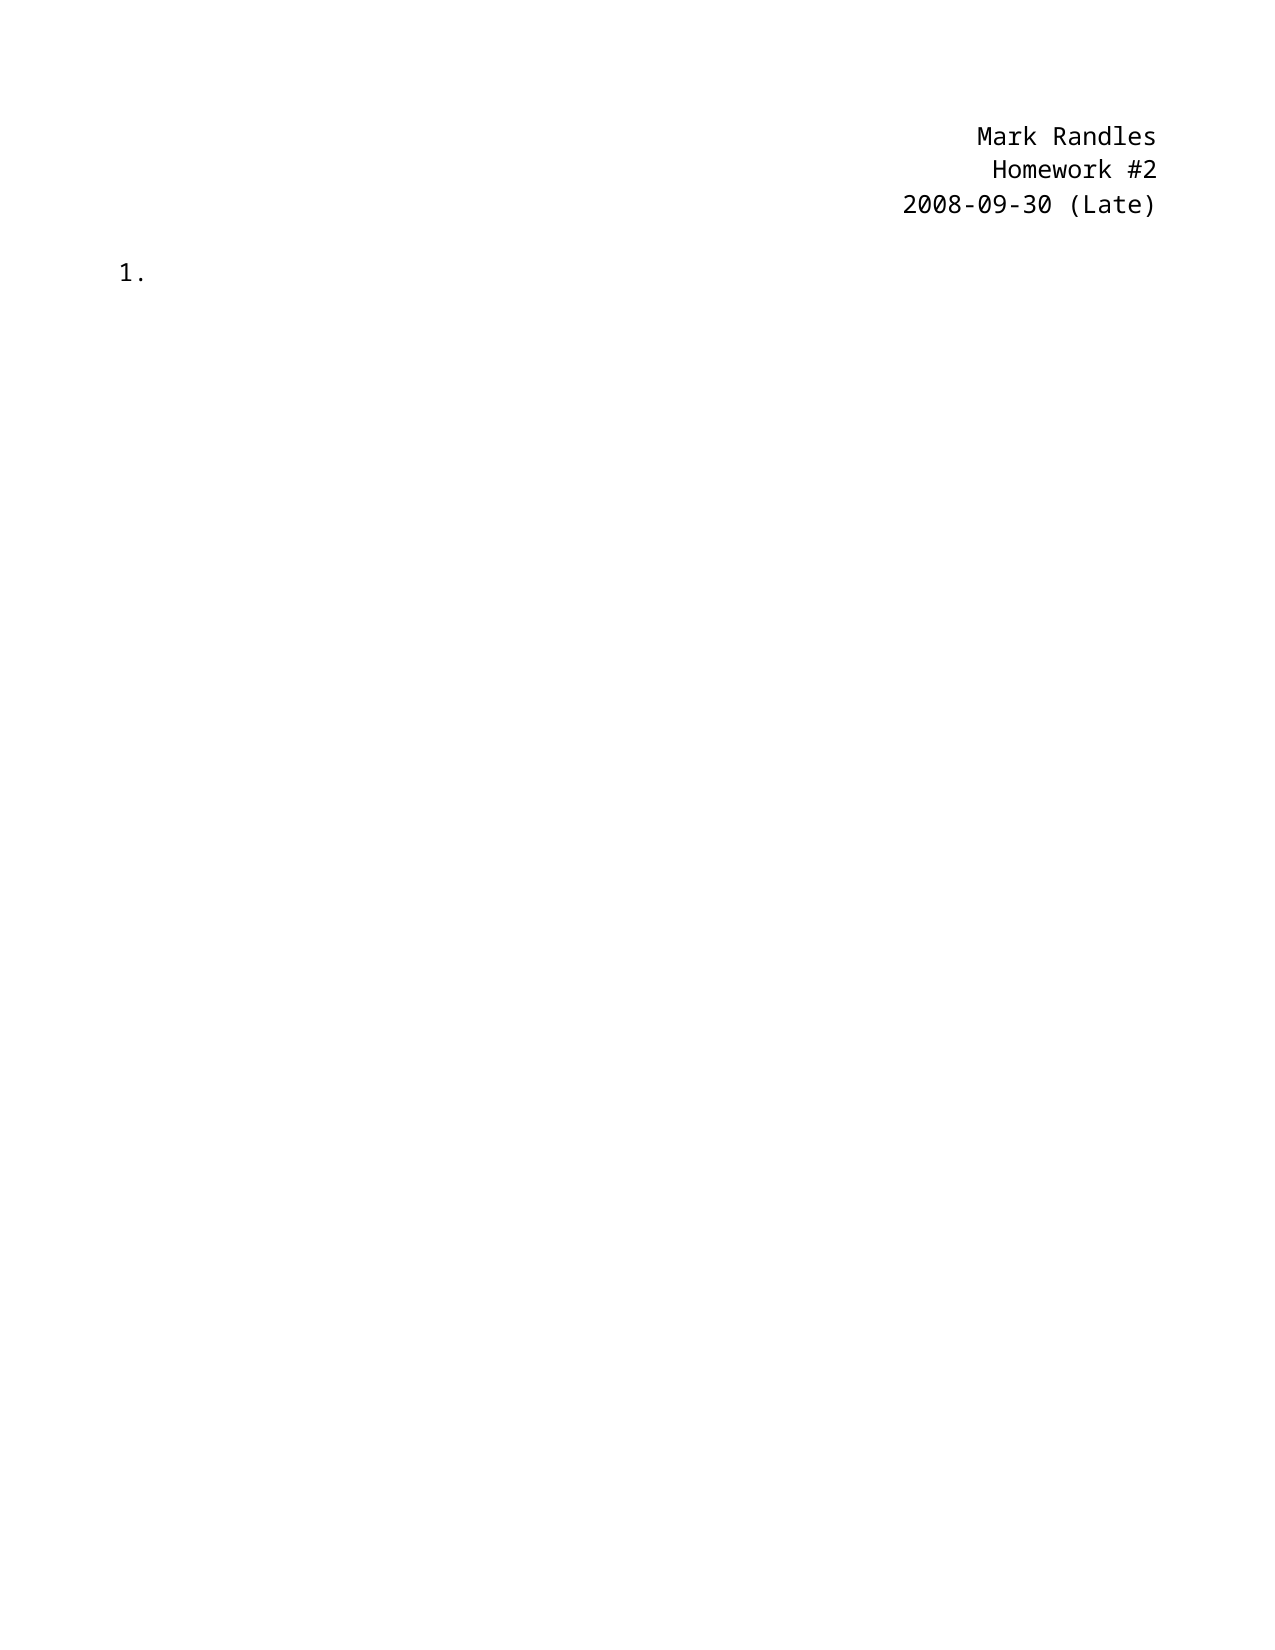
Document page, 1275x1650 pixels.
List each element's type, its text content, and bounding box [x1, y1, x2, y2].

text Homework #2 [118, 152, 1157, 186]
text 1. [118, 254, 1157, 288]
text Mark Randles [118, 118, 1157, 152]
text 2008-09-30 (Late) [118, 186, 1157, 220]
